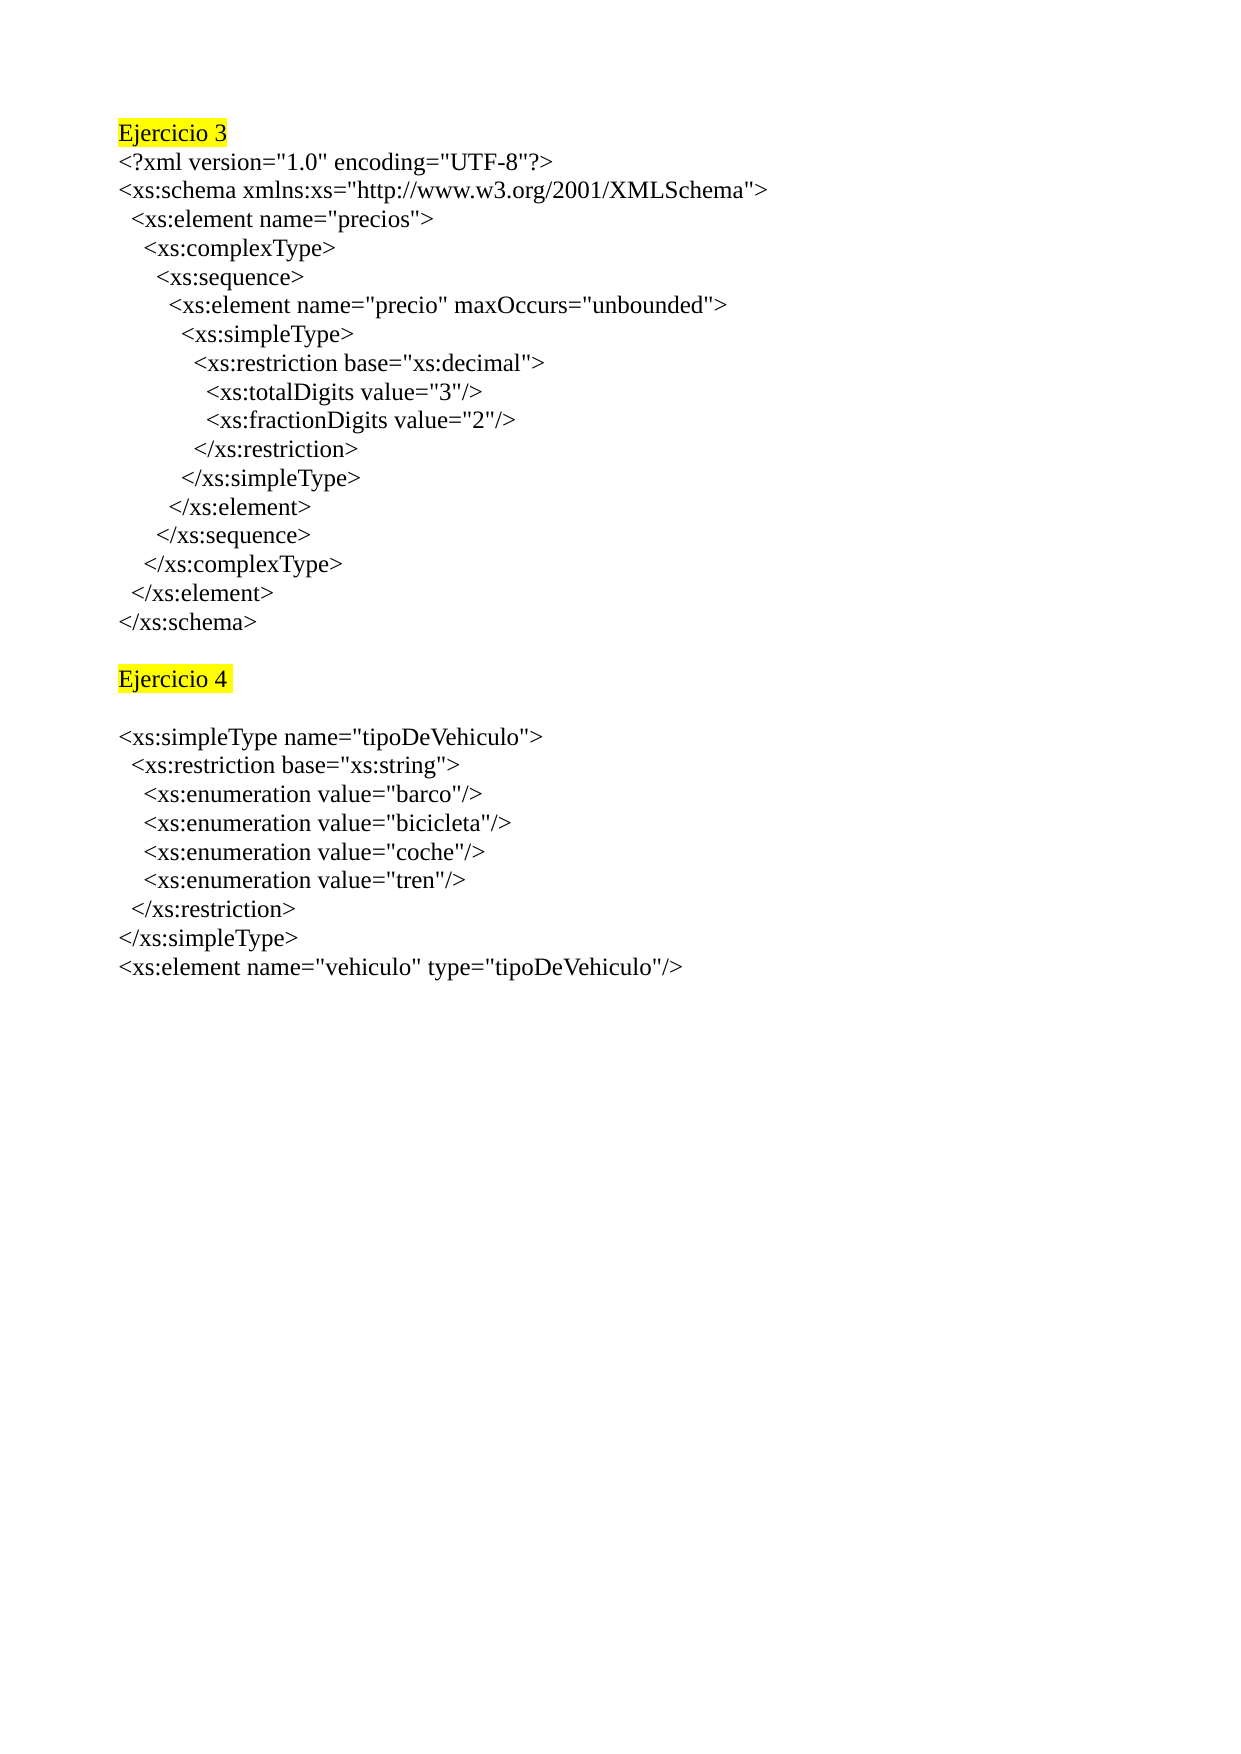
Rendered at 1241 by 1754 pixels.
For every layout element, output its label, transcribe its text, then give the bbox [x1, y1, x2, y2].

text </xs:simpleType> [118, 923, 1122, 952]
text <xs:element name="precios"> [118, 204, 1122, 233]
text <xs:enumeration value="tren"/> [118, 866, 1122, 894]
text </xs:element> [118, 492, 1122, 521]
text </xs:restriction> [118, 894, 1122, 923]
text </xs:complexType> [118, 549, 1122, 578]
text <xs:enumeration value="barco"/> [118, 779, 1122, 808]
text <xs:simpleType name="tipoDeVehiculo"> [118, 722, 1122, 751]
text <xs:fractionDigits value="2"/> [118, 406, 1122, 434]
text <xs:sequence> [118, 262, 1122, 291]
text <xs:enumeration value="bicicleta"/> [118, 808, 1122, 837]
text </xs:element> [118, 578, 1122, 607]
text </xs:sequence> [118, 521, 1122, 549]
text <xs:totalDigits value="3"/> [118, 377, 1122, 406]
text <xs:restriction base="xs:decimal"> [118, 348, 1122, 377]
text </xs:schema> [118, 607, 1122, 636]
text <?xml version="1.0" encoding="UTF-8"?> [118, 147, 1122, 176]
text <xs:simpleType> [118, 319, 1122, 348]
text Ejercicio 3 [118, 118, 1122, 147]
text <xs:schema xmlns:xs="http://www.w3.org/2001/XMLSchema"> [118, 176, 1122, 204]
text <xs:element name="vehiculo" type="tipoDeVehiculo"/> [118, 952, 1122, 981]
text <xs:restriction base="xs:string"> [118, 751, 1122, 779]
text <xs:element name="precio" maxOccurs="unbounded"> [118, 291, 1122, 319]
text <xs:complexType> [118, 233, 1122, 262]
text </xs:restriction> [118, 434, 1122, 463]
text <xs:enumeration value="coche"/> [118, 837, 1122, 866]
text </xs:simpleType> [118, 463, 1122, 492]
text Ejercicio 4 [118, 664, 1122, 693]
